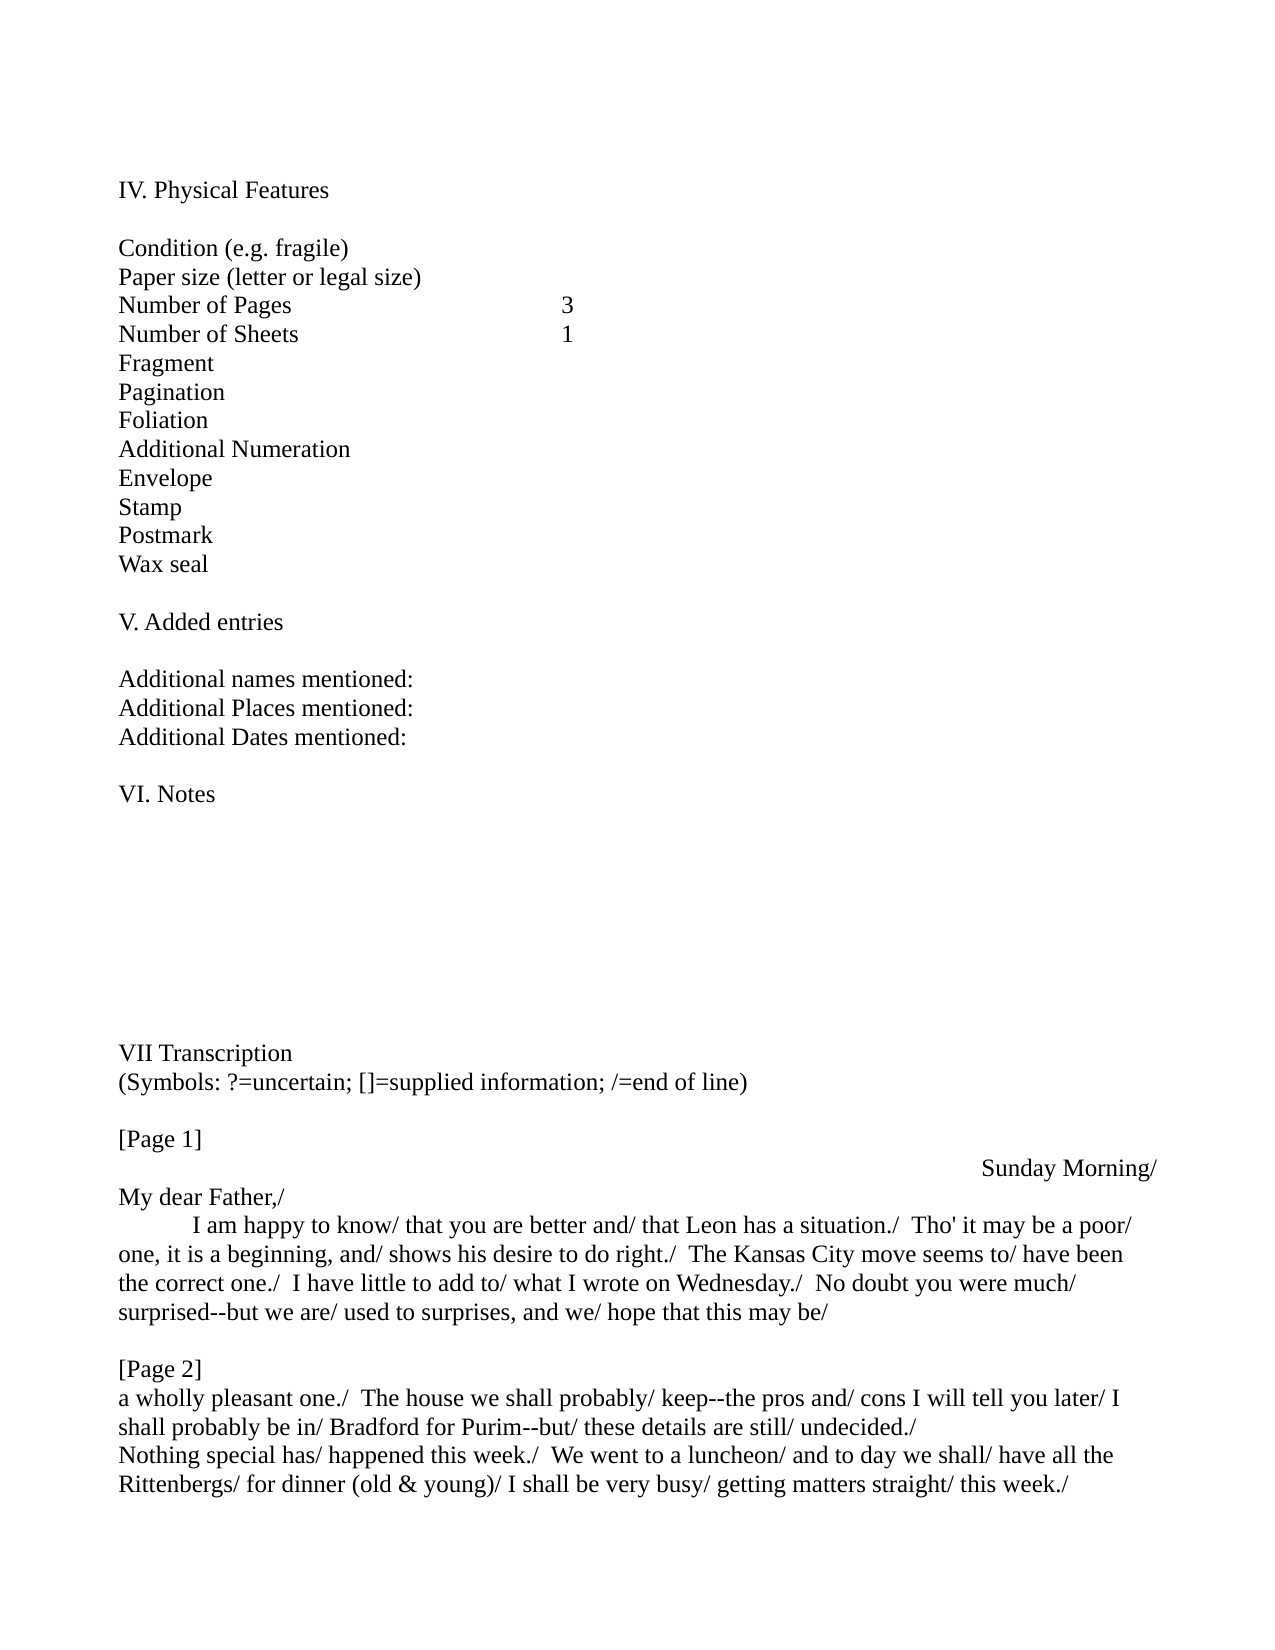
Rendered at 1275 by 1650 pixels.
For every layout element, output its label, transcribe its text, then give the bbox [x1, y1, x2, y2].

text Wax seal [118, 549, 1157, 578]
text Pagination [118, 377, 1157, 406]
text Additional names mentioned: [118, 664, 1157, 693]
text Additional Numeration [118, 434, 1157, 463]
text V. Added entries [118, 607, 1157, 636]
text [Page 1] [118, 1124, 1157, 1153]
text Sunday Morning/ [118, 1153, 1157, 1182]
text Additional Places mentioned: [118, 693, 1157, 722]
text [Page 2] [118, 1354, 1157, 1383]
text Number of Pages 3 [118, 291, 1157, 319]
text Nothing special has/ happened this week./ We went to a luncheon/ and to day we shall/ have all the Rittenbergs/ for dinner (old & young)/ I shall be very busy/ getting matters straight/ this week./ [118, 1441, 1157, 1498]
text VI. Notes [118, 779, 1157, 808]
text Envelope [118, 463, 1157, 492]
text Number of Sheets 1 [118, 319, 1157, 348]
text Additional Dates mentioned: [118, 722, 1157, 751]
text Stamp [118, 492, 1157, 521]
text Paper size (letter or legal size) [118, 262, 1157, 291]
text a wholly pleasant one./ The house we shall probably/ keep--the pros and/ cons I will tell you later/ I shall probably be in/ Bradford for Purim--but/ these details are still/ undecided./ [118, 1383, 1157, 1441]
text (Symbols: ?=uncertain; []=supplied information; /=end of line) [118, 1067, 1157, 1096]
text Postma rk [118, 521, 1157, 549]
text Fragment [118, 348, 1157, 377]
text I am happy to know/ that you are better and/ that Leon has a situation./ Tho' it may be a poor/ one, it is a beginning, and/ shows his desire to do right./ The Kansas City move seems to/ have been the correct one./ I have little to add to/ what I wrote on Wednesday./ No doubt you were much/ surprised--but we are/ used to surprises, and we/ hope that this may be/ [118, 1211, 1157, 1326]
text My dear Father,/ [118, 1182, 1157, 1211]
text IV. Physical Features [118, 176, 1157, 204]
text VII Transcription [118, 1038, 1157, 1067]
text Foliation [118, 406, 1157, 434]
text Condition (e.g. fragile) [118, 233, 1157, 262]
